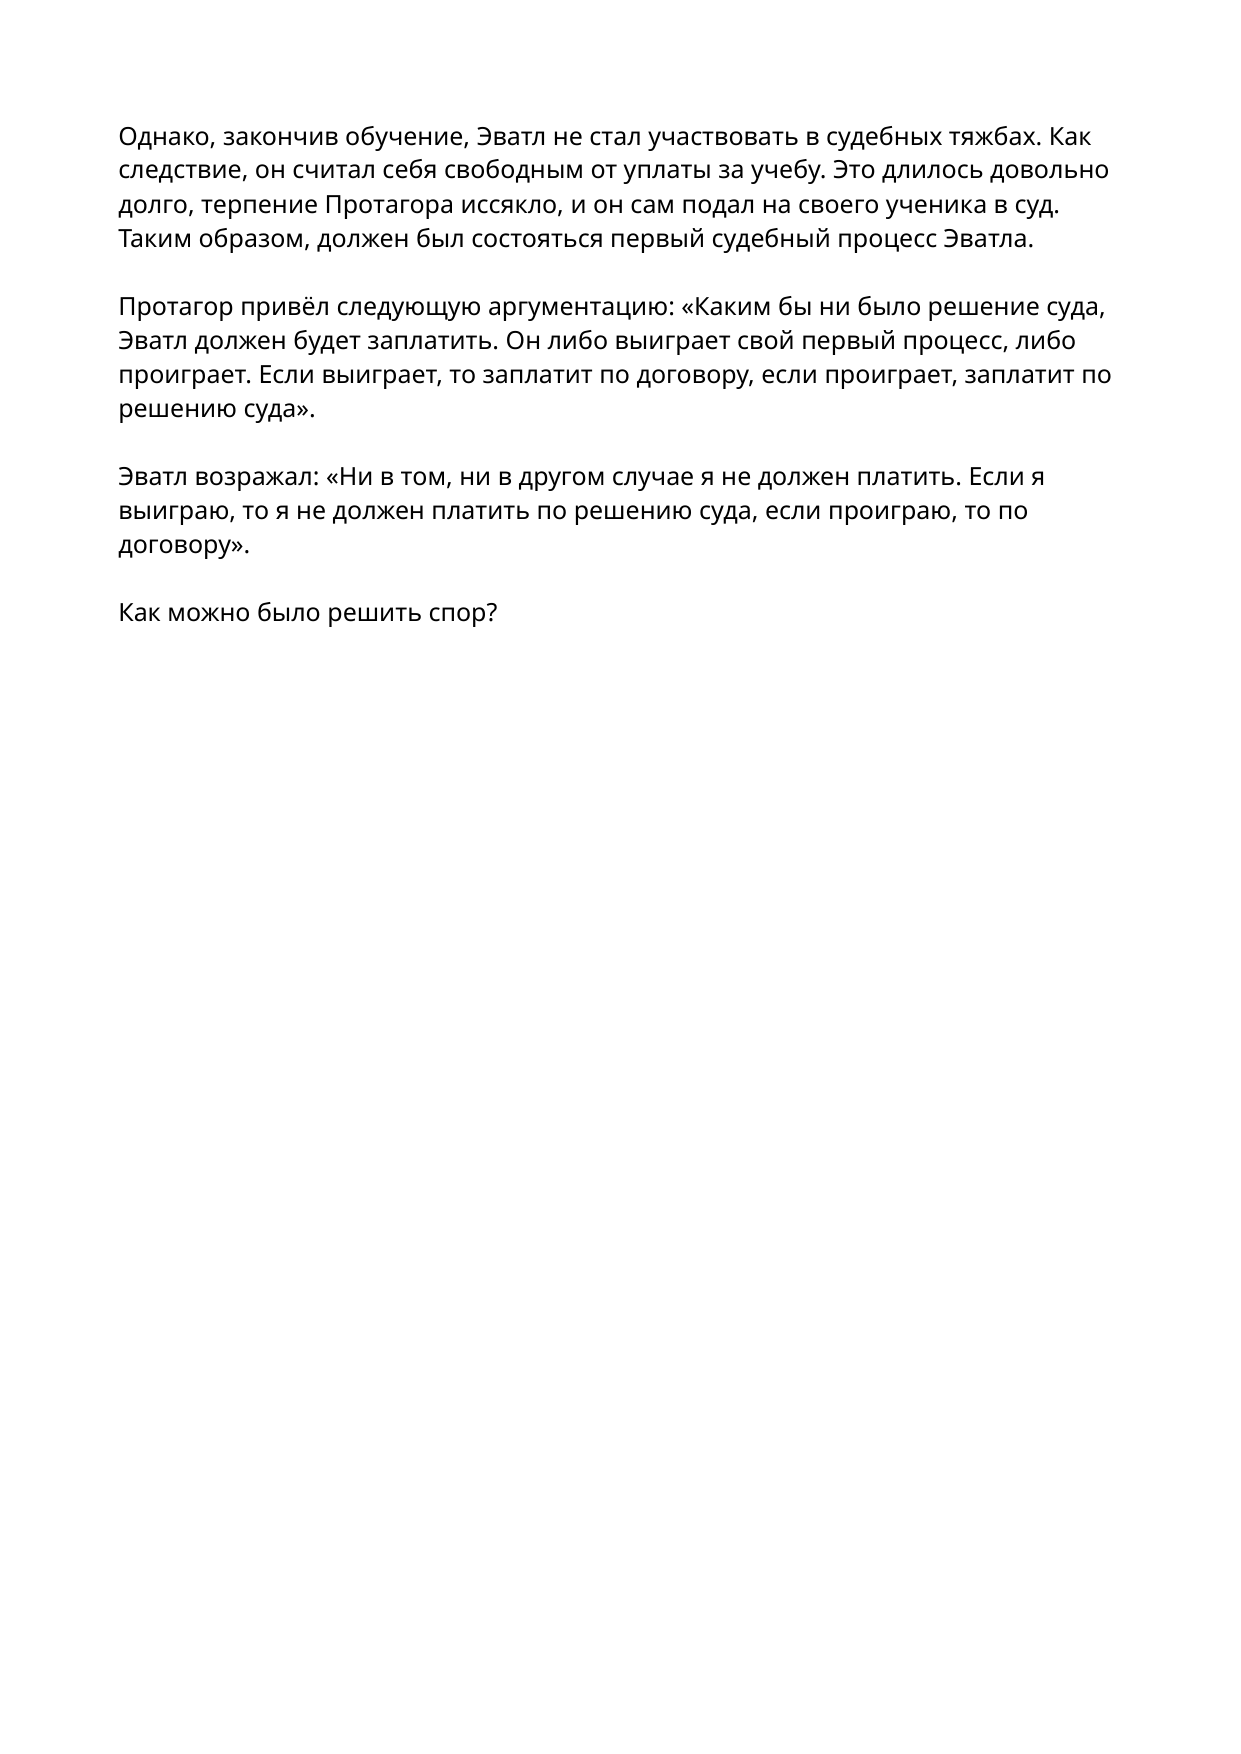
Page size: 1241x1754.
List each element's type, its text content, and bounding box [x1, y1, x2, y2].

text Протагор привёл следующую аргументацию: «Каким бы ни было решение суда, Эватл должен будет заплатить. Он либо выиграет свой первый процесс, либо проиграет. Если выиграет, то заплатит по договору, если проиграет, заплатит по решению суда». [118, 288, 1122, 425]
text Однако, закончив обучение, Эватл не стал участвовать в судебных тяжбах. Как следствие, он считал себя свободным от уплаты за учебу. Это длилось довольно долго, терпение Протагора иссякло, и он сам подал на своего ученика в суд. Таким образом, должен был состояться первый судебный процесс Эватла. [118, 118, 1122, 254]
text Как можно было решить спор? [118, 595, 1122, 629]
text Эватл возражал: «Ни в том, ни в другом случае я не должен платить. Если я выиграю, то я не должен платить по решению суда, если проиграю, то по договору». [118, 459, 1122, 561]
